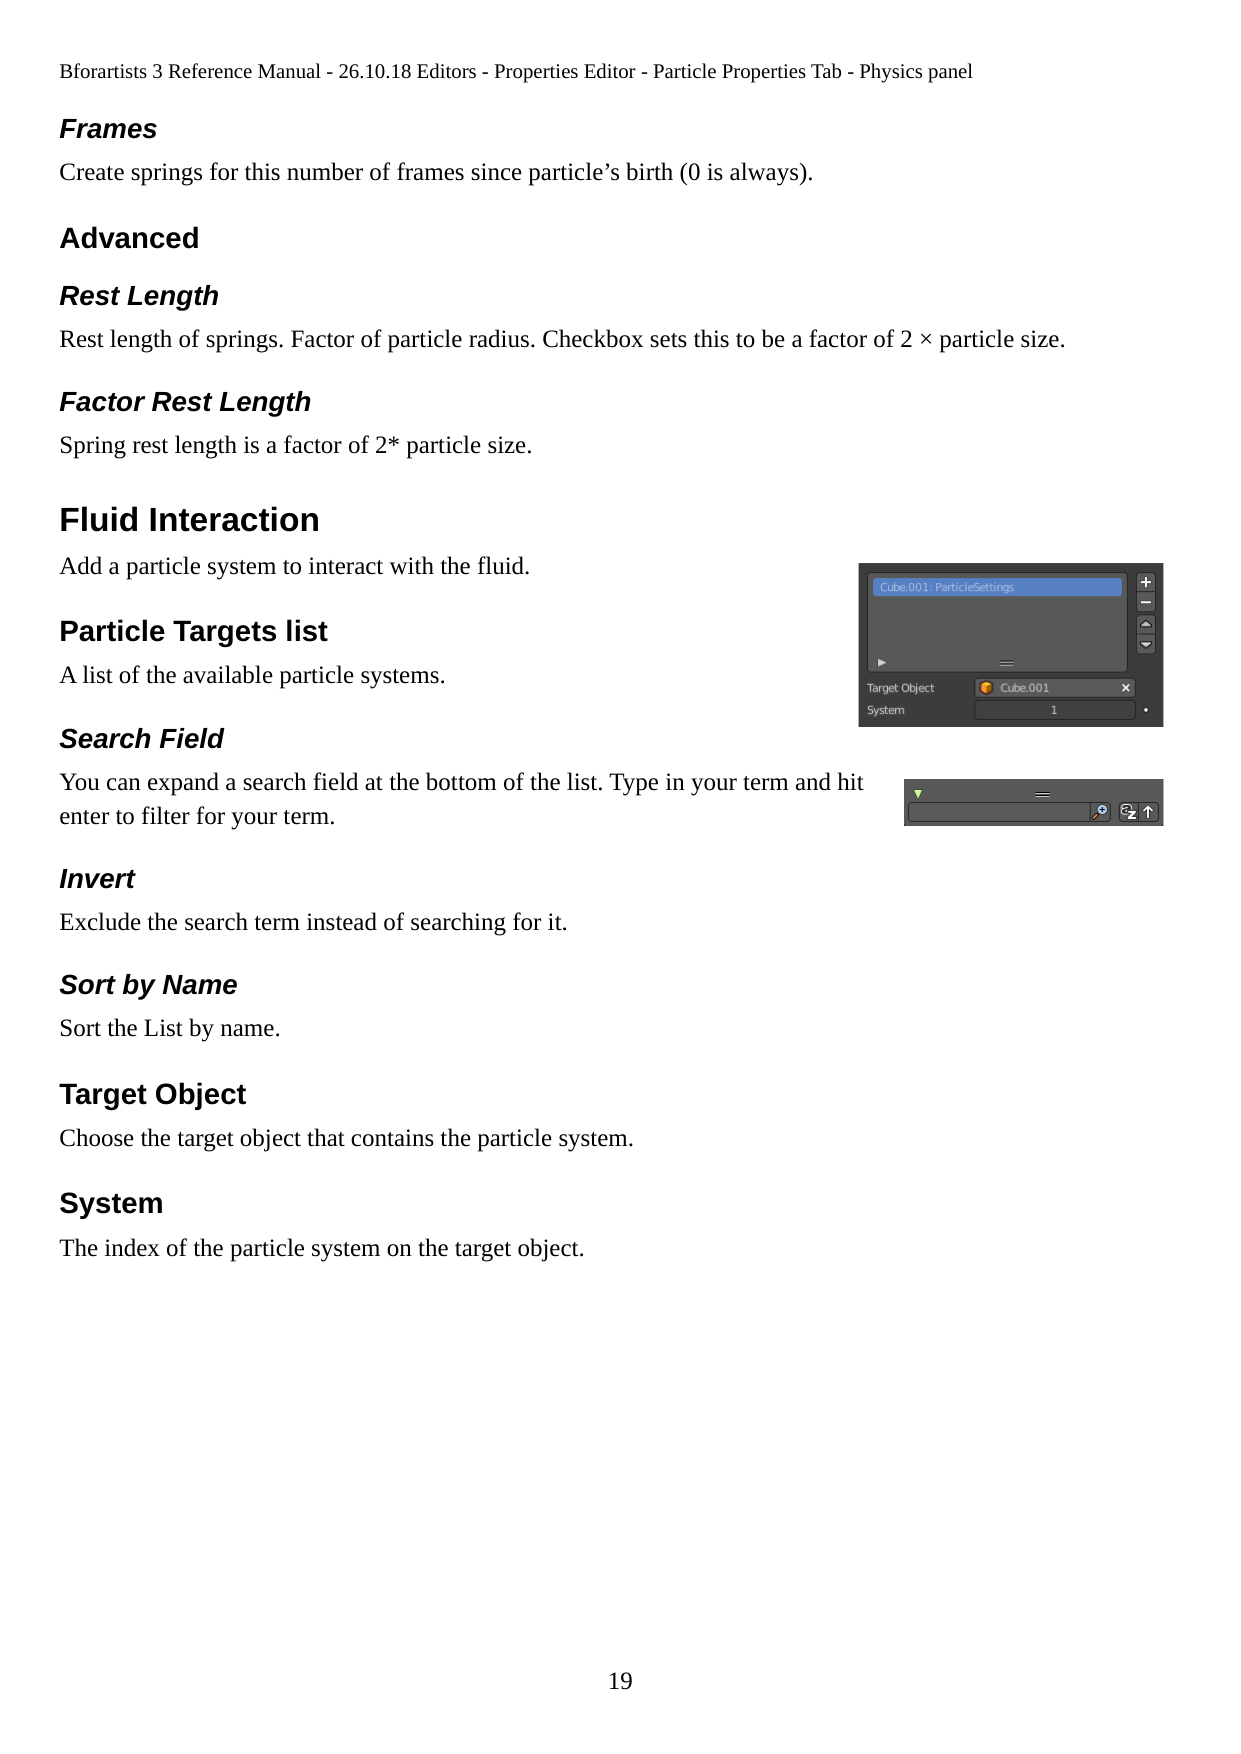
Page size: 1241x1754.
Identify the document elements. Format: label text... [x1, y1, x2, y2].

text Exclude the search term instead of searching for it. [59, 907, 1181, 936]
text You can expand a search field at the bottom of the list. Type in your term and hit enter to filter for your term. [59, 767, 1181, 830]
text Spring rest length is a factor of 2* particle size. [59, 430, 1181, 458]
subtitle Particle Targets list [59, 614, 858, 648]
subtitle Target Object [59, 1077, 1181, 1110]
subtitle Sort by Name [59, 968, 1181, 1000]
picture [858, 563, 1164, 727]
text Create springs for this number of frames since particle’s birth (0 is always). [59, 157, 1181, 186]
subtitle [1164, 614, 1181, 648]
picture [904, 779, 1164, 826]
subtitle Rest Length [59, 279, 1181, 311]
text Choose the target object that contains the particle system. [59, 1123, 1181, 1152]
subtitle System [59, 1186, 1181, 1220]
text Sort the List by name. [59, 1013, 1181, 1042]
text Rest length of springs. Factor of particle radius. Checkbox sets this to be a factor of 2 × particle size. [59, 324, 1181, 352]
text Add a particle system to interact with the fluid. [59, 551, 1181, 579]
text A list of the available particle systems. [59, 661, 858, 689]
subtitle Advanced [59, 221, 1181, 254]
subtitle Invert [59, 863, 1181, 894]
subtitle Factor Rest Length [59, 385, 1181, 417]
text The index of the particle system on the target object. [59, 1233, 1181, 1261]
subtitle Frames [59, 113, 1181, 144]
subtitle Search Field [59, 722, 1181, 754]
subtitle Fluid Interaction [59, 499, 1181, 538]
